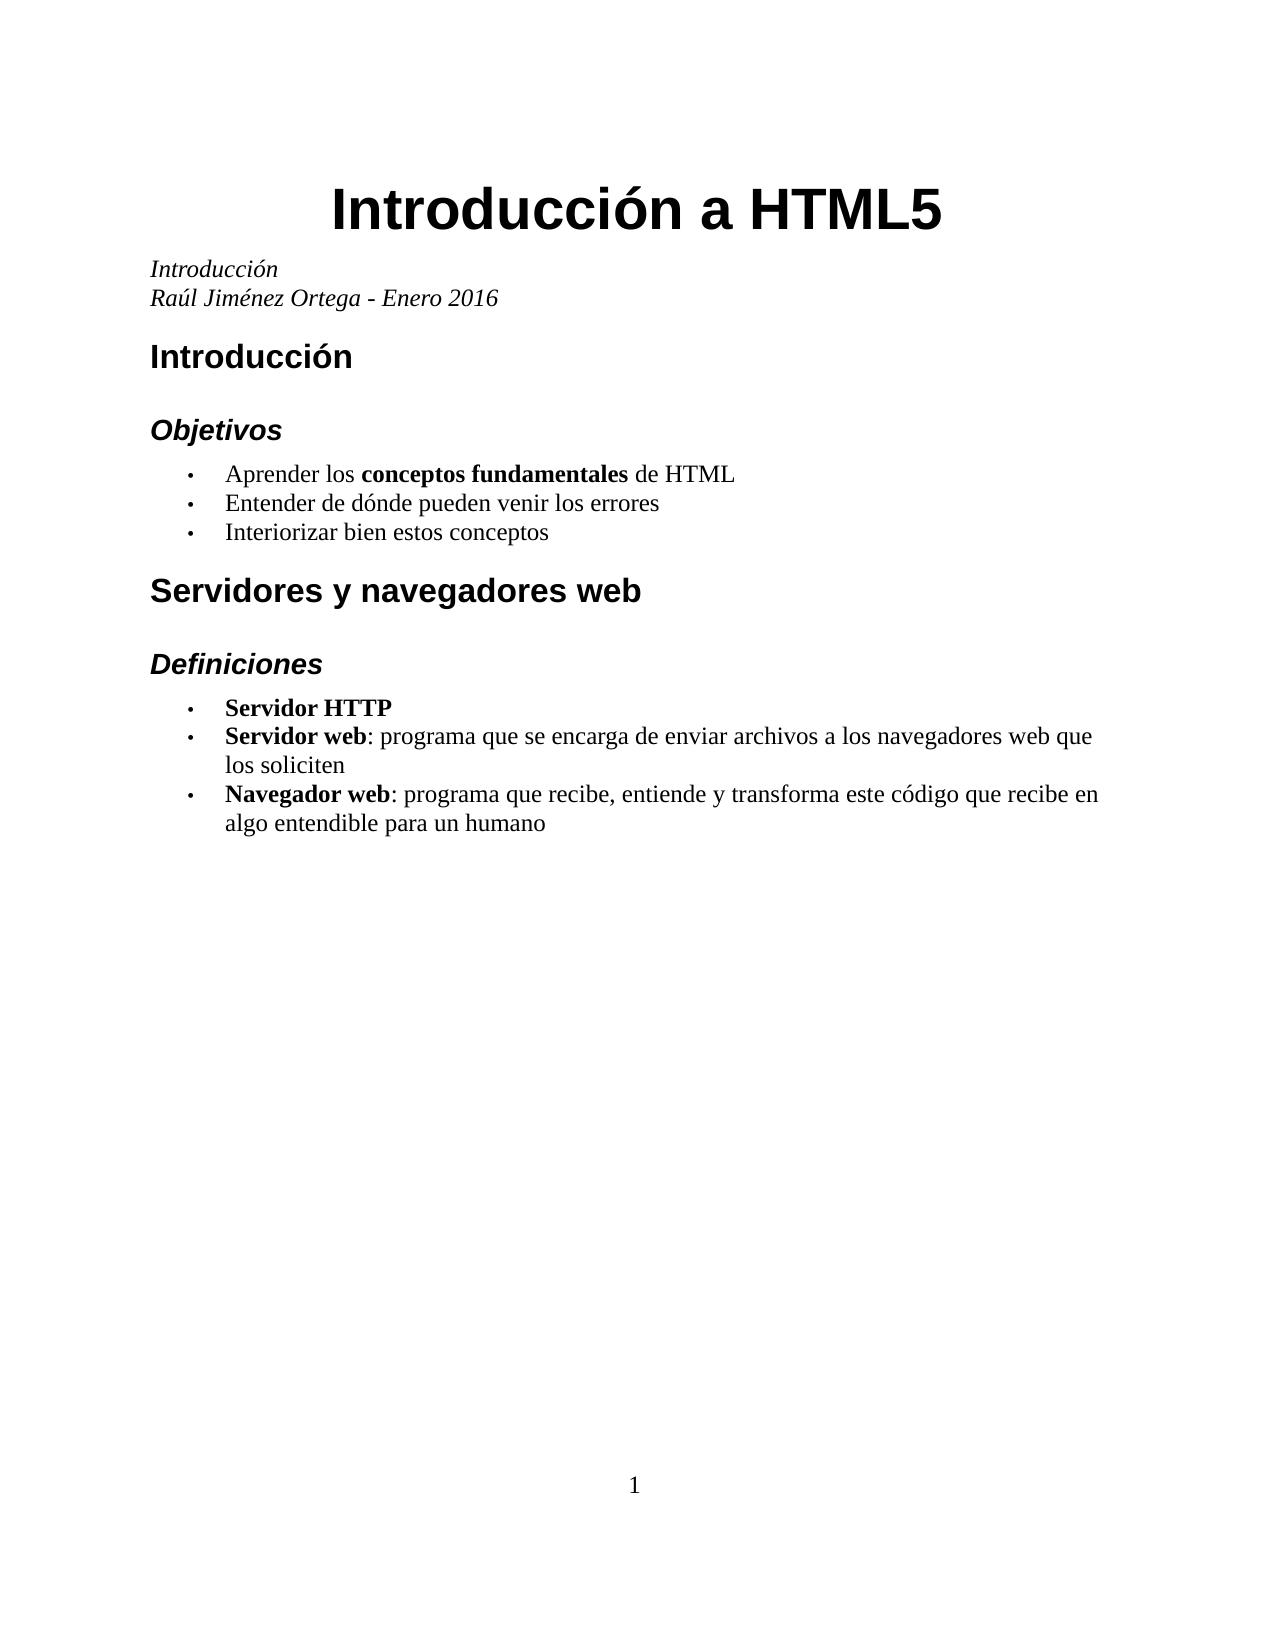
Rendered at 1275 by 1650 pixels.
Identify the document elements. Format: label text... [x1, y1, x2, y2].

subtitle Introducción [150, 337, 1125, 376]
subtitle Servidores y navegadores web [150, 571, 1125, 609]
title Introducción a HTML5 [150, 175, 1125, 242]
list Servidor HTTP [187, 693, 1125, 721]
list Servidor web: programa que se encarga de enviar archivos a los navegadores web que los soliciten [187, 721, 1125, 779]
text Introducción [150, 254, 1125, 283]
subtitle Objetivos [150, 413, 1125, 447]
text Raúl Jiménez Ortega - Enero 2016 [150, 283, 1125, 312]
list Aprender los conceptos fundamentales de HTML [187, 459, 1125, 488]
subtitle Definiciones [150, 647, 1125, 680]
list Entender de dónde pueden venir los errores [187, 488, 1125, 517]
list Interiorizar bien estos conceptos [187, 517, 1125, 546]
list Navegador web: programa que recibe, entiende y transforma este código que recibe en algo entendible para un humano [187, 779, 1125, 836]
